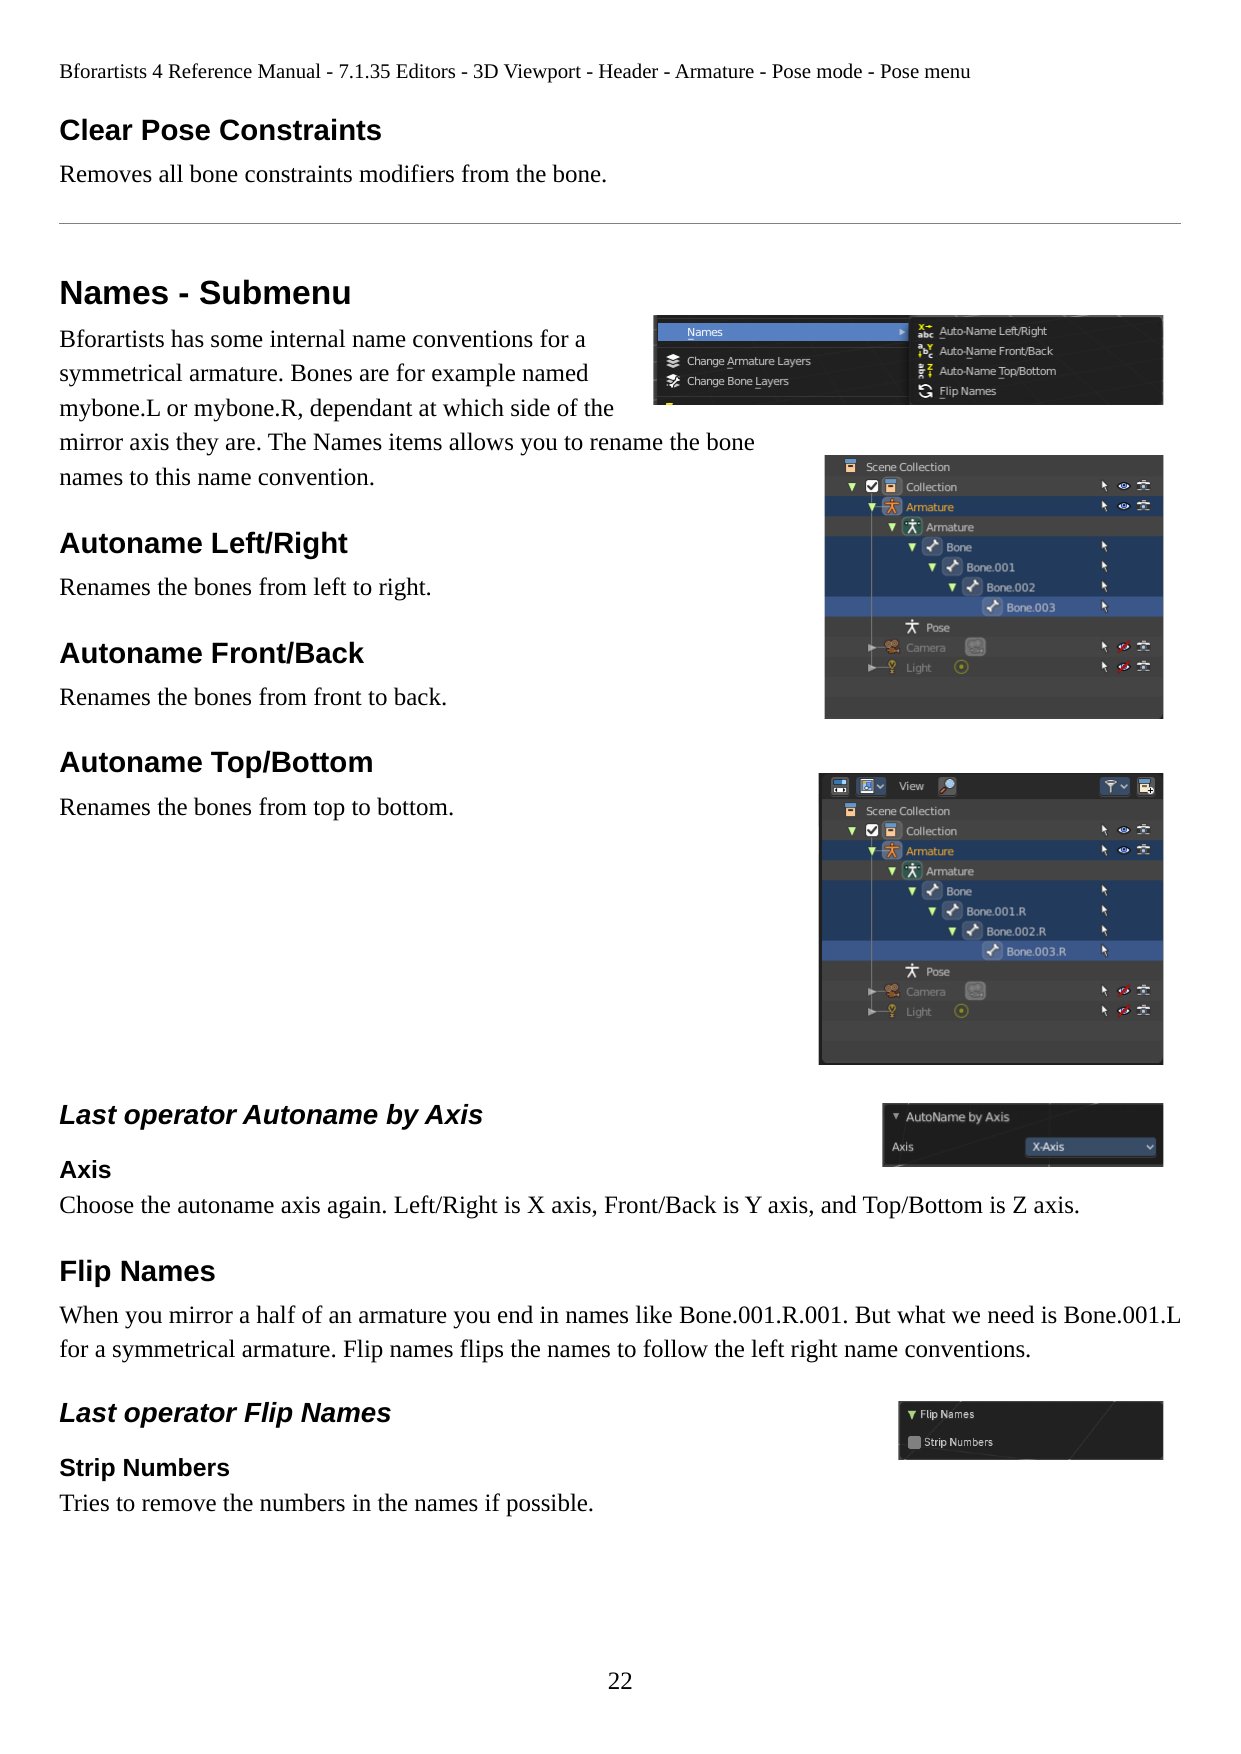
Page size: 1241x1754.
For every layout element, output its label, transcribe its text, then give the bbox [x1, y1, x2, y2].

subtitle Strip Numbers [59, 1453, 1181, 1482]
text When you mirror a half of an armature you end in names like Bone.001.R.001. But what we need is Bone.001.L for a symmetrical armature. Flip names flips the names to follow the left right name conventions. [59, 1300, 1181, 1363]
subtitle Autoname Top/Bottom [59, 745, 1181, 779]
subtitle Axis [59, 1155, 1181, 1184]
text Bforartists has some internal name conventions for a symmetrical armature. Bones are for example named mybone.L or mybone.R, dependant at which side of the mirror axis they are. The Names items allows you to rename the bone names to this name convention. [59, 324, 1181, 491]
text Renames the bones from left to right. [59, 572, 824, 601]
subtitle Flip Names [59, 1254, 1181, 1288]
picture [882, 1103, 1164, 1167]
text Tries to remove the numbers in the names if possible. [59, 1488, 1181, 1517]
picture [898, 1401, 1164, 1460]
subtitle Autoname Front/Back [59, 636, 824, 669]
text Renames the bones from front to back. [59, 682, 824, 711]
picture [824, 455, 1164, 719]
picture [818, 773, 1164, 1065]
subtitle Names - Submenu [59, 273, 1181, 312]
text Choose the autoname axis again. Left/Right is X axis, Front/Back is Y axis, and Top/Bottom is Z axis. [59, 1190, 1181, 1219]
picture [653, 315, 1164, 405]
subtitle [1164, 636, 1181, 669]
subtitle [1164, 526, 1181, 559]
subtitle Last operator Autoname by Axis [59, 1098, 1181, 1130]
text Renames the bones from top to bottom. [59, 792, 818, 820]
subtitle Last operator Flip Names [59, 1396, 1181, 1428]
subtitle Autoname Left/Right [59, 526, 824, 559]
subtitle Clear Pose Constraints [59, 113, 1181, 146]
text Removes all bone constraints modifiers from the bone. [59, 159, 1181, 188]
